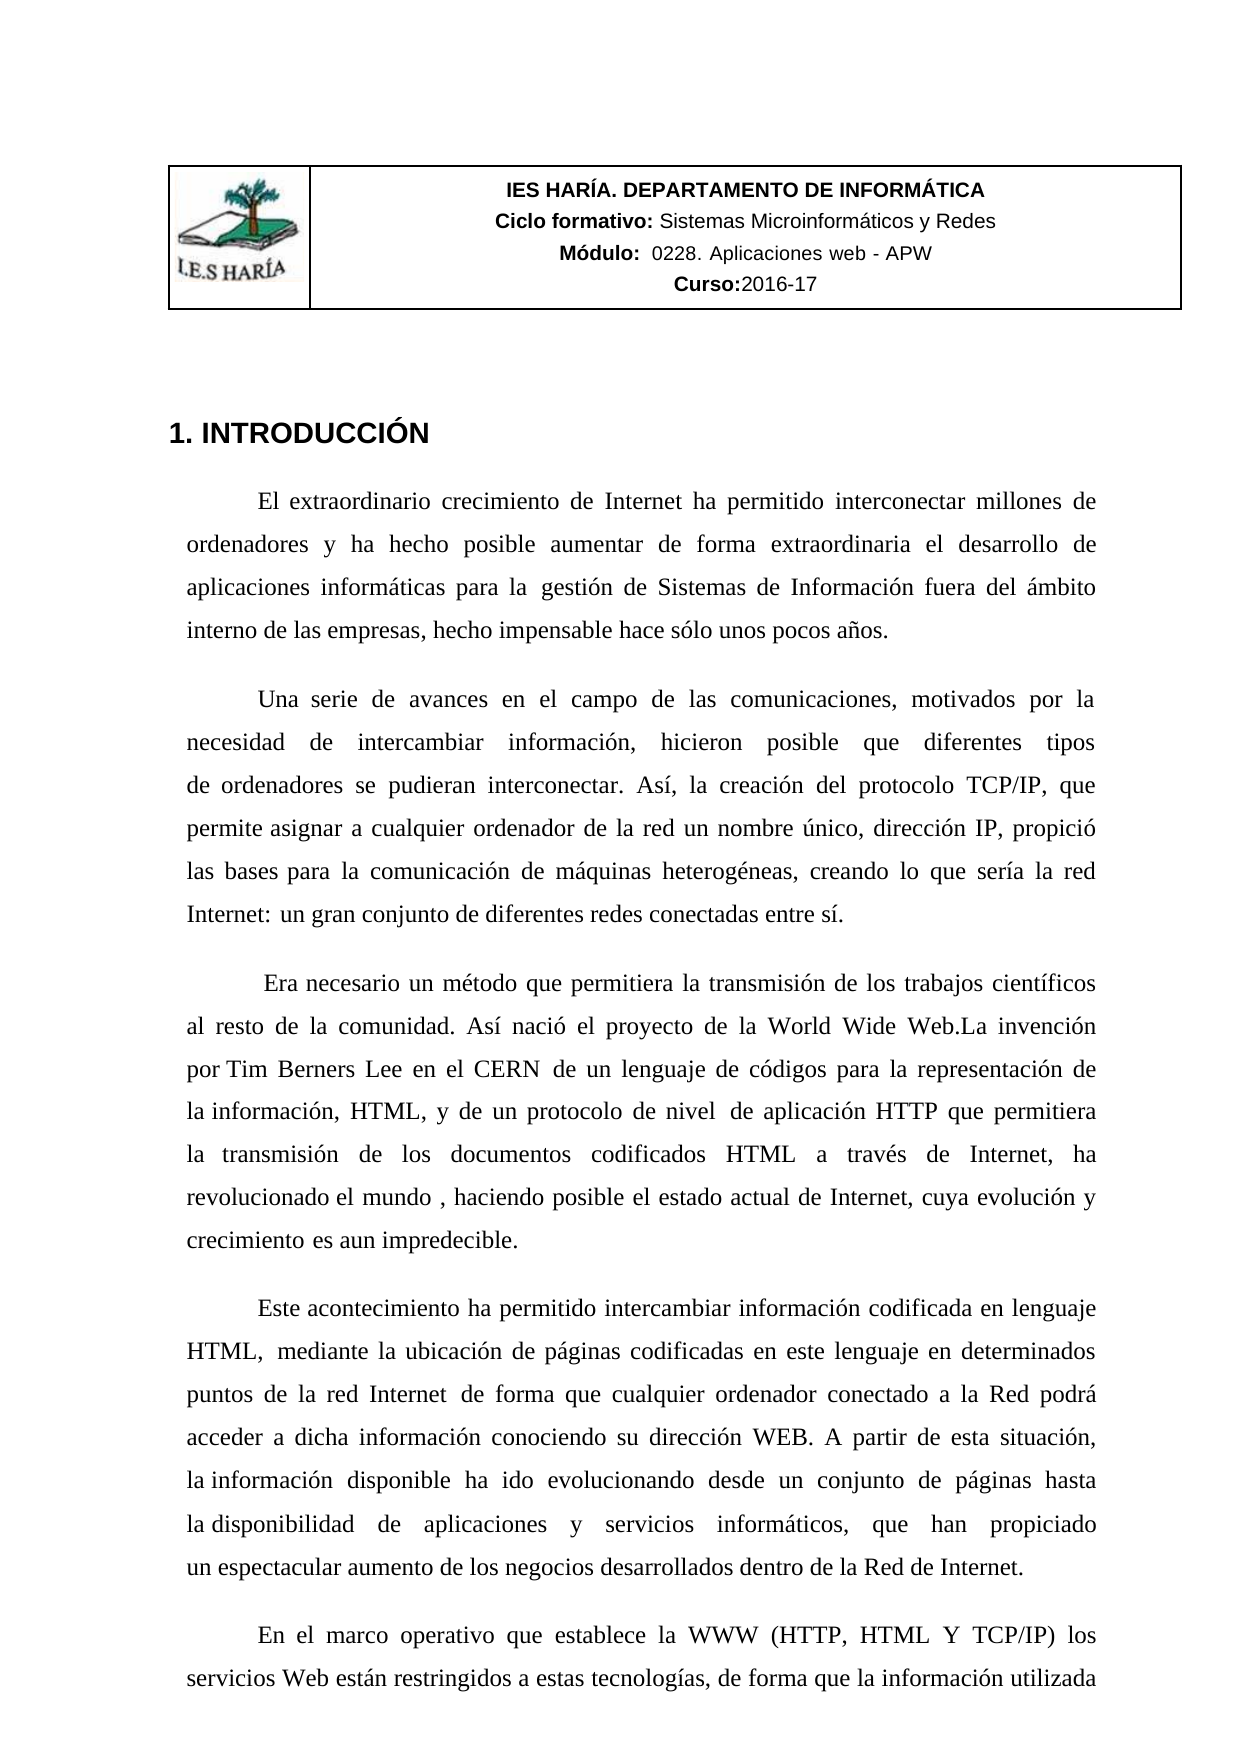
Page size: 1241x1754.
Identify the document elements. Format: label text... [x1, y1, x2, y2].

picture [174, 172, 305, 282]
subtitle 1. INTRODUCCIÓN [169, 416, 1096, 450]
text Este acontecimiento ha permitido intercambiar información codificada en lenguaje HTML, mediante la ubicación de páginas codificadas en este lenguaje en determinados puntos de la red Internet de forma que cualquier ordenador conectado a la Red podrá acceder a dicha información conociendo su dirección WEB. A partir de esta situación, la información disponible ha ido evolucionando desde un conjunto de páginas hasta la disponibilidad de aplicaciones y servicios informáticos, que han propiciado un espectacular aumento de los negocios desarrollados dentro de la Red de Internet. [186, 1293, 1096, 1581]
text En el marco operativo que establece la WWW (HTTP, HTML Y TCP/IP) los servicios Web están restringidos a estas tecnologías, de forma que la información utilizada [186, 1620, 1096, 1692]
text Una serie de avances en el campo de las comunicaciones, motivados por la necesidad de intercambiar información, hicieron posible que diferentes tipos de ordenadores se pudieran interconectar. Así, la creación del protocolo TCP/IP, que permite asignar a cualquier ordenador de la red un nombre único, dirección IP, propició las bases para la comunicación de máquinas heterogéneas, creando lo que sería la red Internet: un gran conjunto de diferentes redes conectadas entre sí. [186, 684, 1096, 928]
text Era necesario un método que permitiera la transmisión de los trabajos científicos al resto de la comunidad. Así nació el proyecto de la World Wide Web.La invención por Tim Berners Lee en el CERN de un lenguaje de códigos para la representación de la información, HTML, y de un protocolo de nivel de aplicación HTTP que permitiera la transmisión de los documentos codificados HTML a través de Internet, ha revolucionado el mundo , haciendo posible el estado actual de Internet, cuya evolución y crecimiento es aun impredecible. [186, 968, 1096, 1254]
text El extraordinario crecimiento de Internet ha permitido interconectar millones de ordenadores y ha hecho posible aumentar de forma extraordinaria el desarrollo de aplicaciones informáticas para la gestión de Sistemas de Información fuera del ámbito interno de las empresas, hecho impensable hace sólo unos pocos años. [186, 486, 1096, 644]
